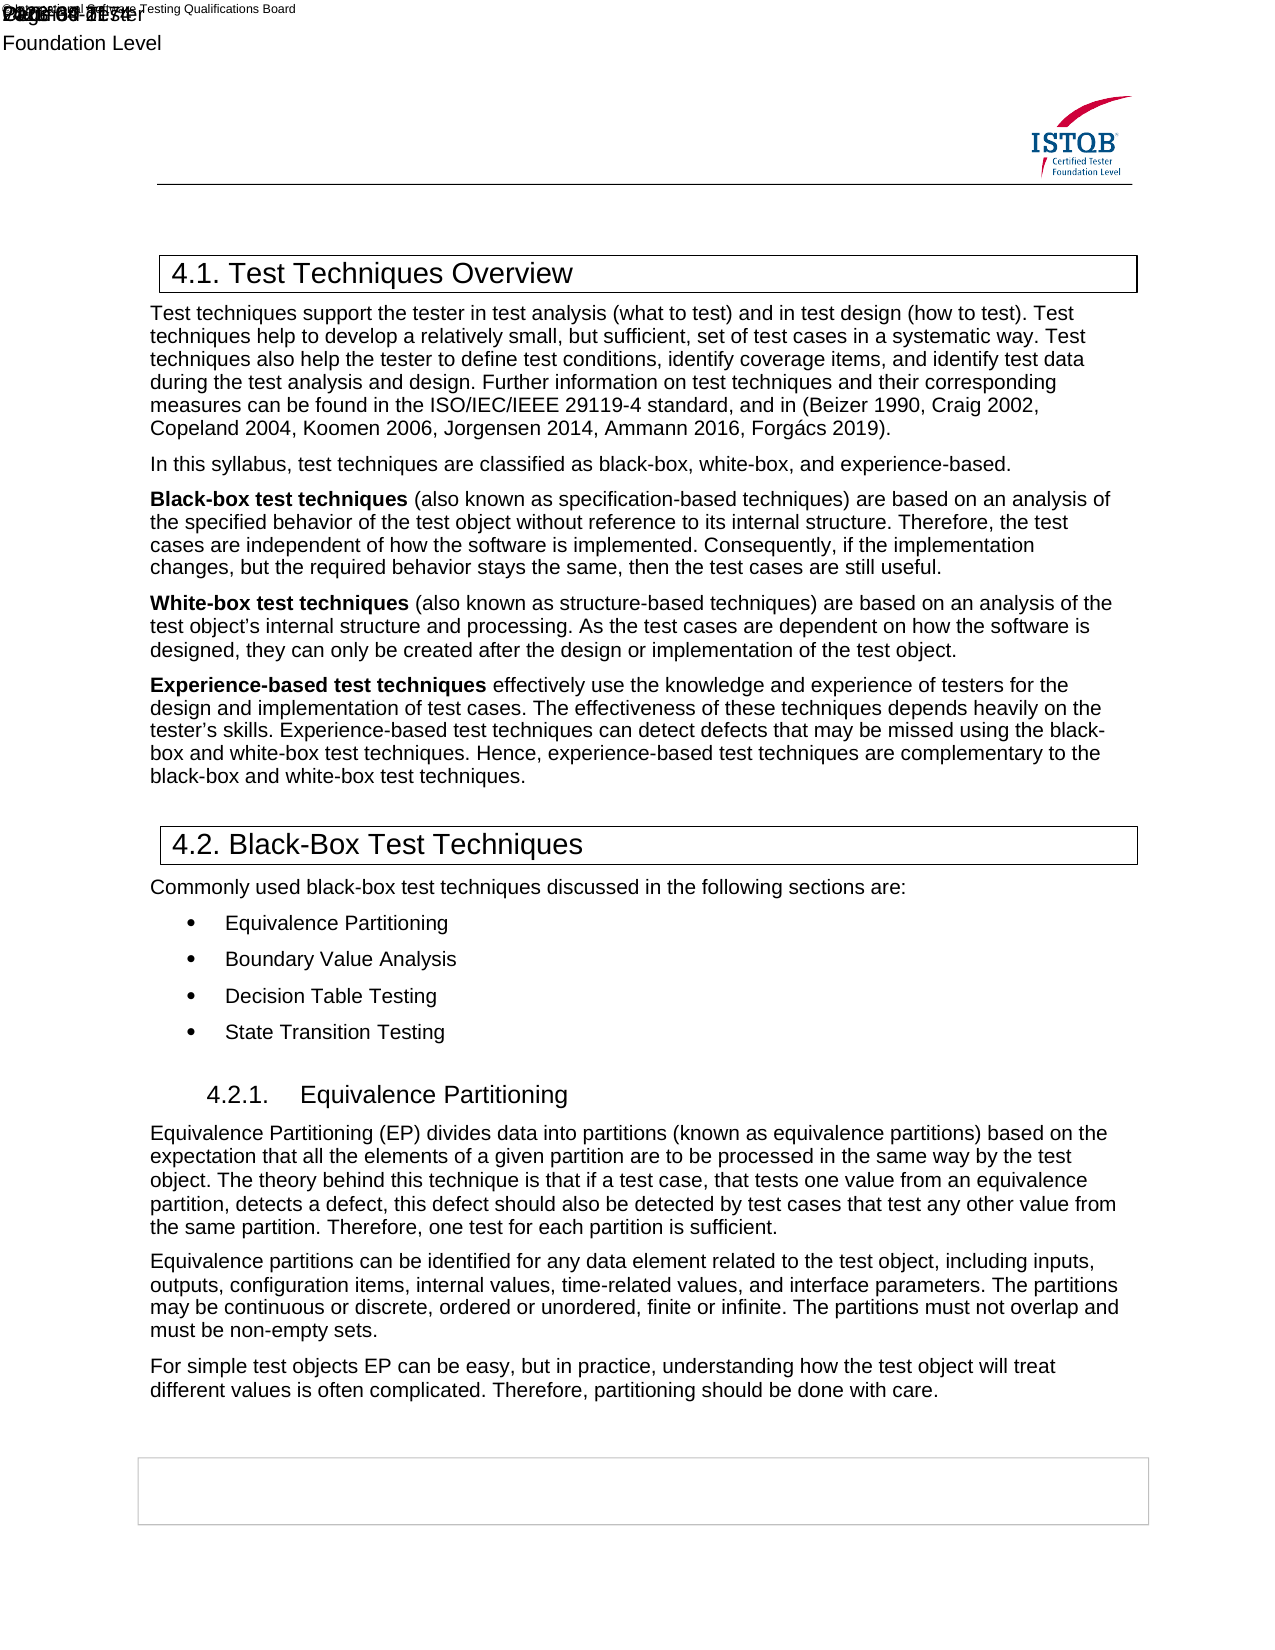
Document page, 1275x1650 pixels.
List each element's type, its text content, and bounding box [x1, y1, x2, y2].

text White-box test techniques (also known as structure-based techniques) are based on an analysis of the test object’s internal structure and processing. As the test cases are dependent on how the software is designed, they can only be created after the design or implementation of the test object. [150, 591, 1125, 662]
list Decision Table Testing [187, 984, 1152, 1008]
picture [1031, 96, 1133, 179]
text Commonly used black-box test techniques discussed in the following sections are: [150, 831, 1152, 898]
text Equivalence partitions can be identified for any data element related to the test object, including inputs, outputs, configuration items, internal values, time-related values, and interface parameters. The partitions may be continuous or discrete, ordered or unordered, finite or infinite. The partitions must not overlap and must be non-empty sets. [150, 1251, 1123, 1342]
text Black-box test techniques (also known as specification-based techniques) are based on an analysis of the specified behavior of the test object without reference to its internal structure. Therefore, the test cases are independent of how the software is implemented. Consequently, if the implementation changes, but the required behavior stays the same, then the test cases are still useful. [150, 488, 1117, 579]
text Equivalence Partitioning (EP) divides data into partitions (known as equivalence partitions) based on the expectation that all the elements of a given partition are to be processed in the same way by the test object. The theory behind this technique is that if a test case, that tests one value from an equivalence partition, detects a defect, this defect should also be detected by test cases that test any other value from the same partition. Therefore, one test for each partition is sufficient. [150, 1121, 1120, 1239]
list Equivalence Partitioning [187, 911, 1152, 935]
text 4.2. Black-Box Test Techniques [172, 827, 1138, 831]
text Experience-based test techniques effectively use the knowledge and experience of testers for the design and implementation of test cases. The effectiveness of these techniques depends heavily on the tester’s skills. Experience-based test techniques can detect defects that may be missed using the black- box and white-box test techniques. Hence, experience-based test techniques are complementary to the black-box and white-box test techniques. [150, 674, 1107, 788]
text 4.1. Test Techniques Overview [171, 256, 1137, 290]
text For simple test objects EP can be easy, but in practice, understanding how the test object will treat different values is often complicated. Therefore, partitioning should be done with care. [150, 1355, 1066, 1402]
subtitle Equivalence Partitioning [206, 1081, 1152, 1109]
text Test techniques support the tester in test analysis (what to test) and in test design (how to test). Test techniques help to develop a relatively small, but sufficient, set of test cases in a systematic way. Test techniques also help the tester to define test conditions, identify coverage items, and identify test data during the test analysis and design. Further information on test techniques and their corresponding measures can be found in the ISO/IEC/IEEE 29119-4 standard, and in (Beizer 1990, Craig 2002, Copeland 2004, Koomen 2006, Jorgensen 2014, Ammann 2016, Forgács 2019). [150, 303, 1125, 439]
list Boundary Value Analysis [187, 947, 1152, 971]
text In this syllabus, test techniques are classified as black-box, white-box, and experience-based. [150, 451, 1152, 475]
list State Transition Testing [187, 1020, 1152, 1044]
